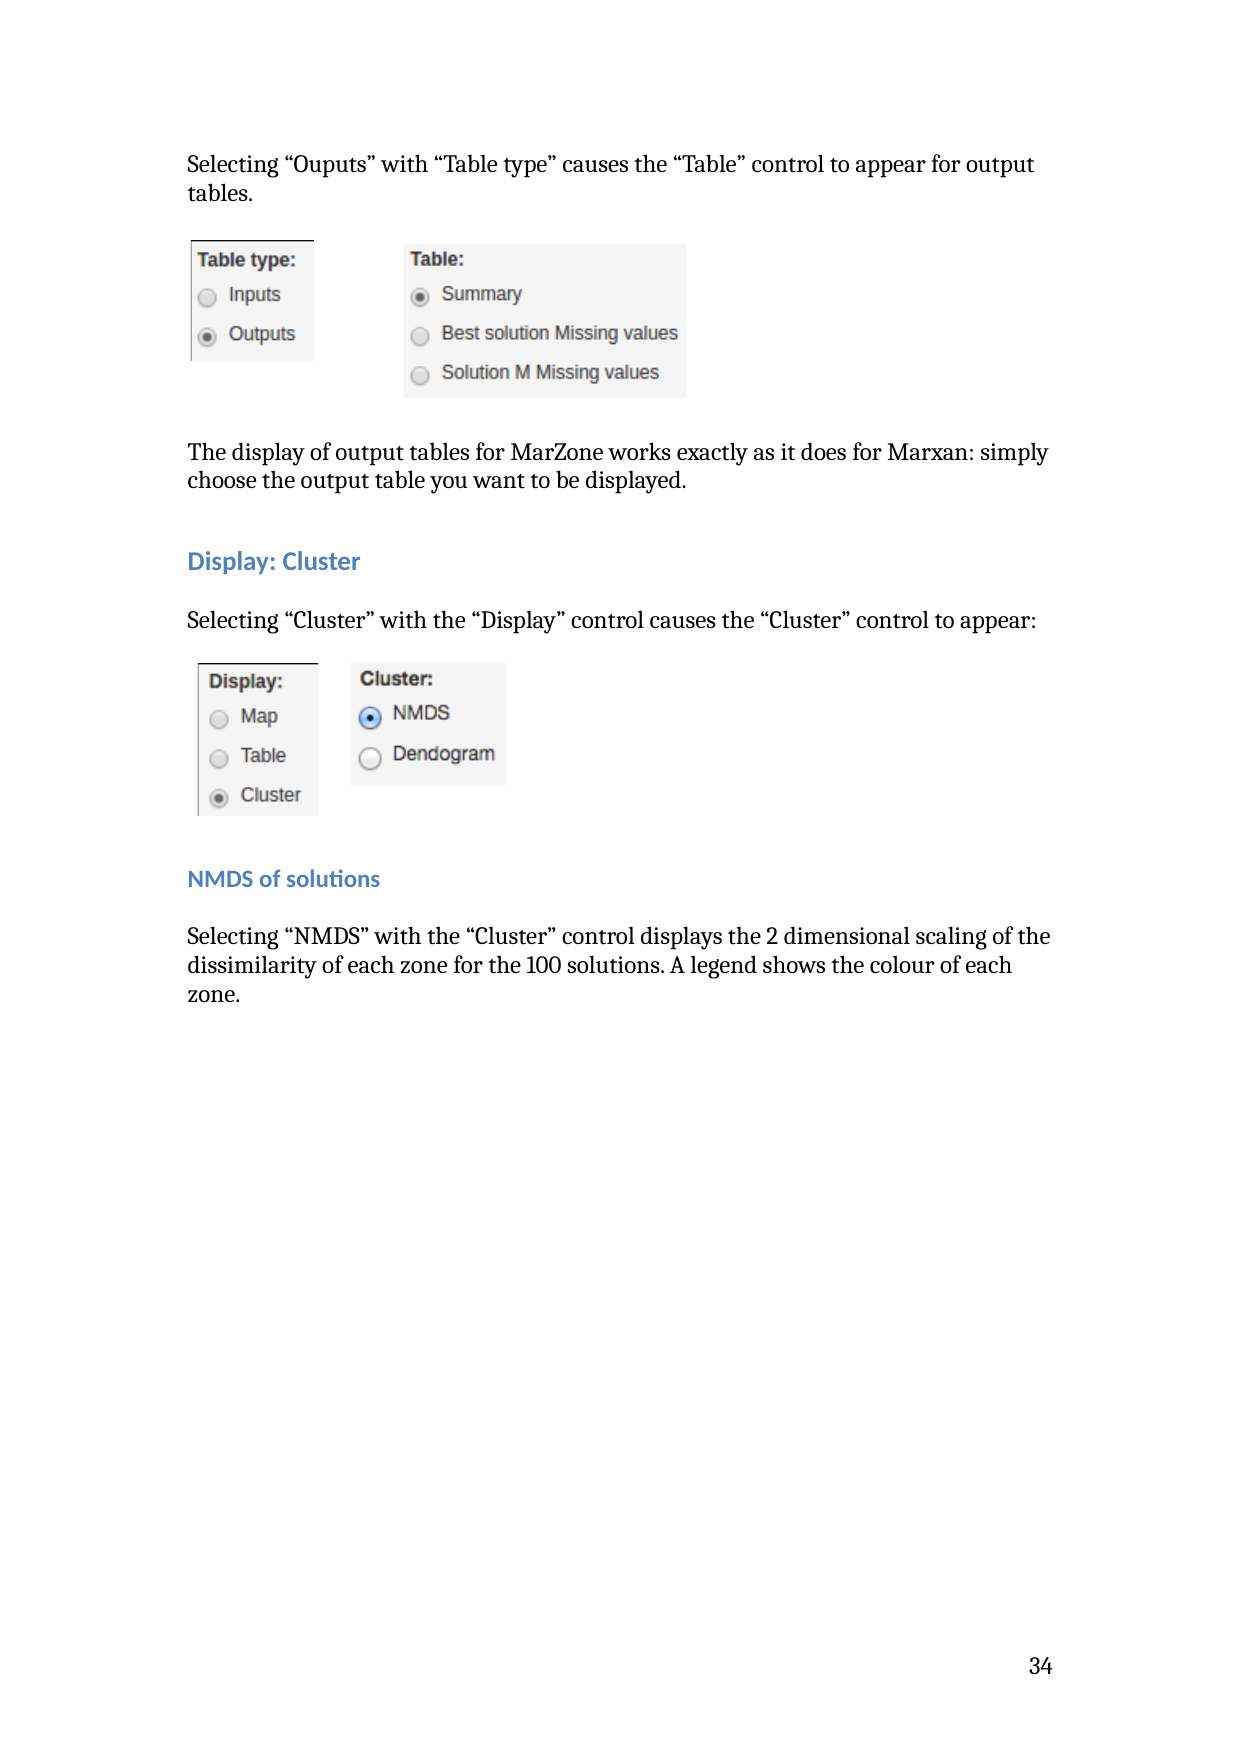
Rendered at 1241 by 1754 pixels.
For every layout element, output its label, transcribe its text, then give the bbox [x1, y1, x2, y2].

subtitle Display: Cluster [187, 544, 1053, 578]
picture [403, 244, 687, 398]
text Selecting “Cluster” with the “Display” control causes the “Cluster” control to appear: [187, 606, 1053, 635]
text The display of output tables for MarZone works exactly as it does for Marxan: simply choose the output table you want to be displayed. [187, 437, 1053, 495]
text Selecting “Ouputs” with “Table type” causes the “Table” control to appear for output tables. [187, 150, 1053, 207]
picture [190, 240, 314, 361]
text Selecting “NMDS” with the “Cluster” control displays the 2 dimensional scaling of the dissimilarity of each zone for the 100 solutions. A legend shows the colour of each zone. [187, 922, 1053, 1008]
picture [351, 663, 507, 785]
subtitle NMDS of solutions [187, 863, 1053, 893]
picture [197, 663, 319, 816]
